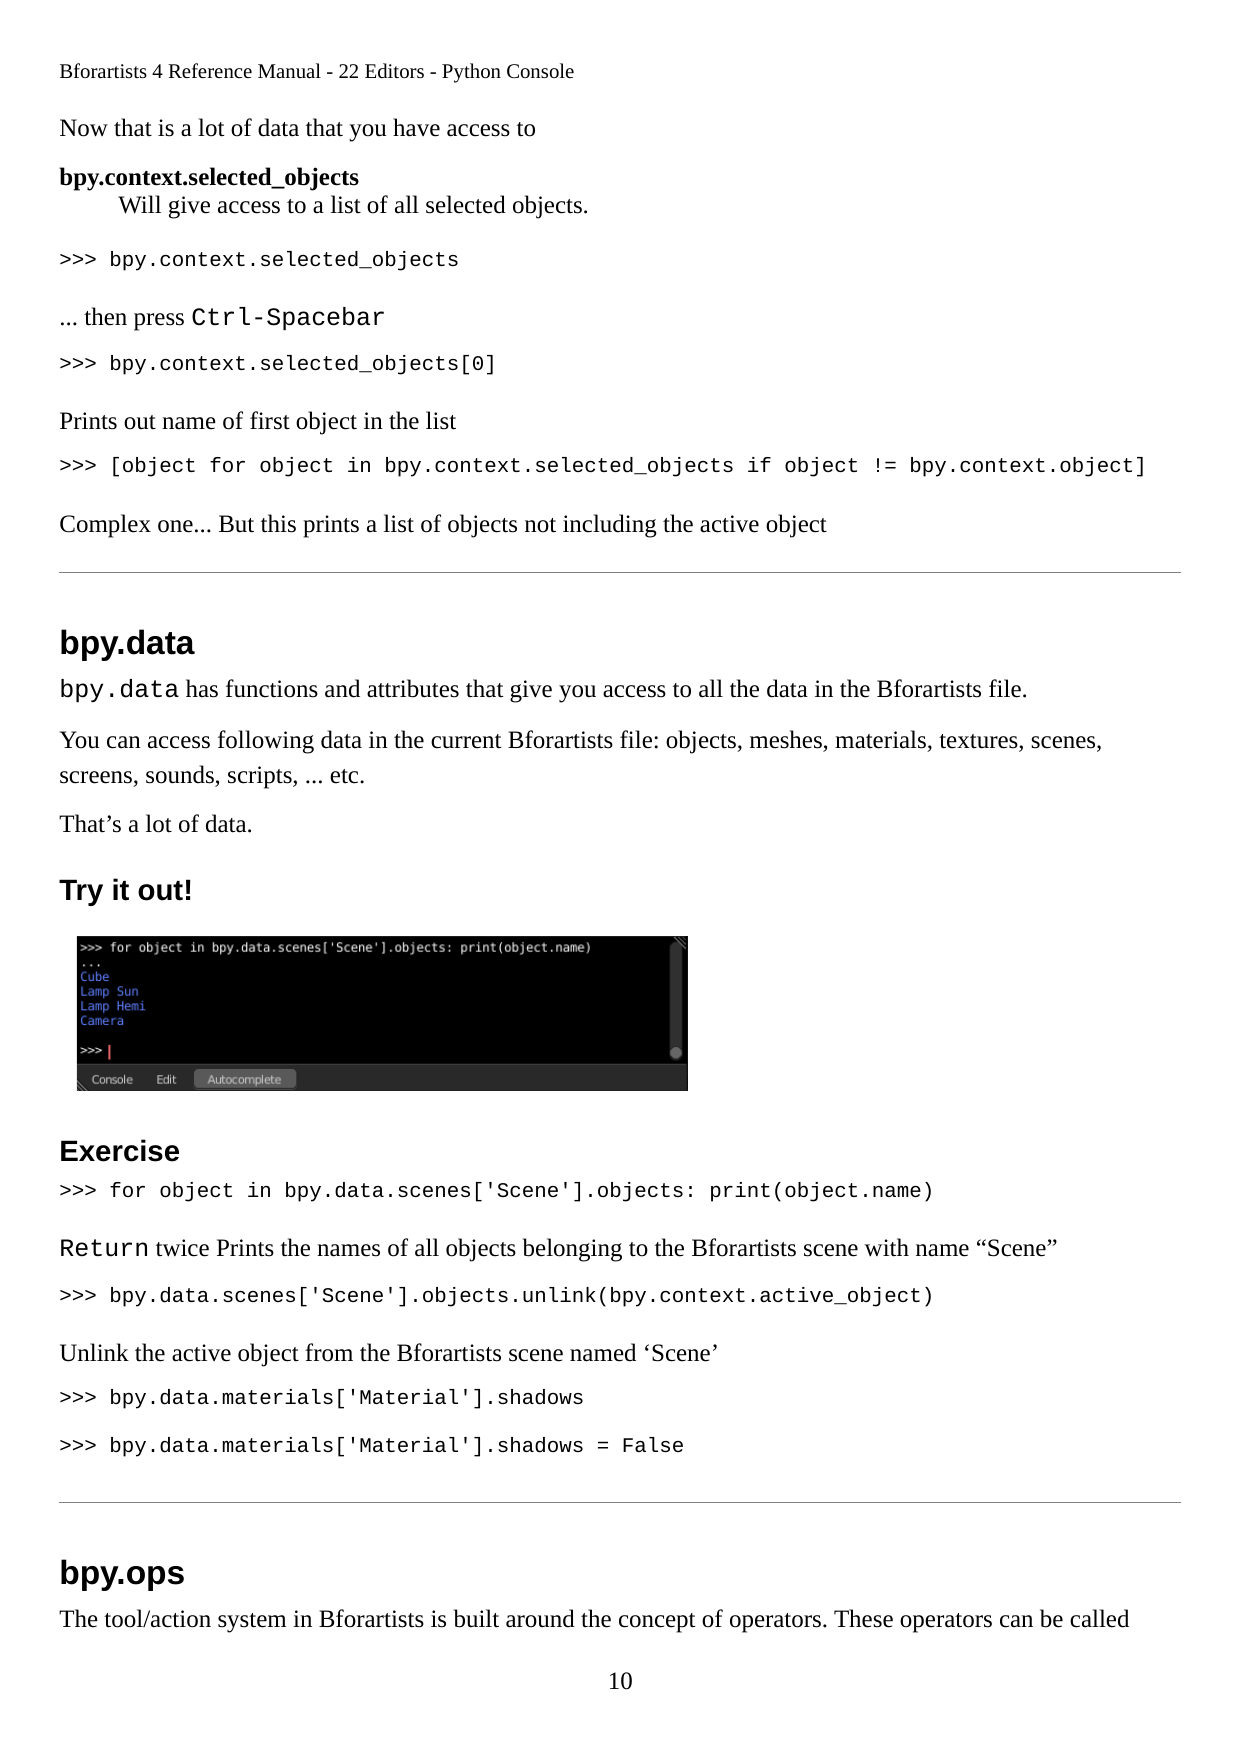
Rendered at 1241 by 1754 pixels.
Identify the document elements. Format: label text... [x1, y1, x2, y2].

text The tool/action system in Bforartists is built around the concept of operators. These operators can be called [59, 1604, 1181, 1633]
subtitle bpy.context.selected_objects [59, 162, 1181, 190]
text >>> bpy.data.scenes['Scene'].objects.unlink(bpy.context.active_object) [59, 1285, 1181, 1309]
text >>> bpy.context.selected_objects [59, 249, 1181, 272]
text You can access following data in the current Bforartists file: objects, meshes, materials, textures, scenes, screens, sounds, scripts, ... etc. [59, 725, 1181, 789]
text Prints out name of first object in the list [59, 406, 1181, 435]
subtitle Exercise [59, 1134, 1181, 1168]
text Return twice Prints the names of all objects belonging to the Bforartists scene with name “Scene” [59, 1233, 1181, 1264]
subtitle Try it out! [59, 873, 1181, 906]
text That’s a lot of data. [59, 809, 1181, 838]
subtitle bpy.data [59, 623, 1181, 661]
list Will give access to a list of all selected objects. [118, 190, 1181, 219]
text >>> bpy.data.materials['Material'].shadows = False [59, 1434, 1181, 1458]
text Unlink the active object from the Bforartists scene named ‘Scene’ [59, 1338, 1181, 1367]
text >>> for object in bpy.data.scenes['Scene'].objects: print(object.name) [59, 1180, 1181, 1204]
picture [76, 936, 688, 1091]
text Now that is a lot of data that you have access to [59, 113, 1181, 141]
text >>> bpy.context.selected_objects[0] [59, 353, 1181, 377]
text bpy.data has functions and attributes that give you access to all the data in the Bforartists file. [59, 674, 1181, 705]
text >>> [object for object in bpy.context.selected_objects if object != bpy.context.object] [59, 456, 1181, 479]
text ... then press Ctrl-Spacebar [59, 302, 1181, 333]
text Complex one... But this prints a list of objects not including the active object [59, 509, 1181, 537]
text >>> bpy.data.materials['Material'].shadows [59, 1387, 1181, 1411]
subtitle bpy.ops [59, 1553, 1181, 1591]
